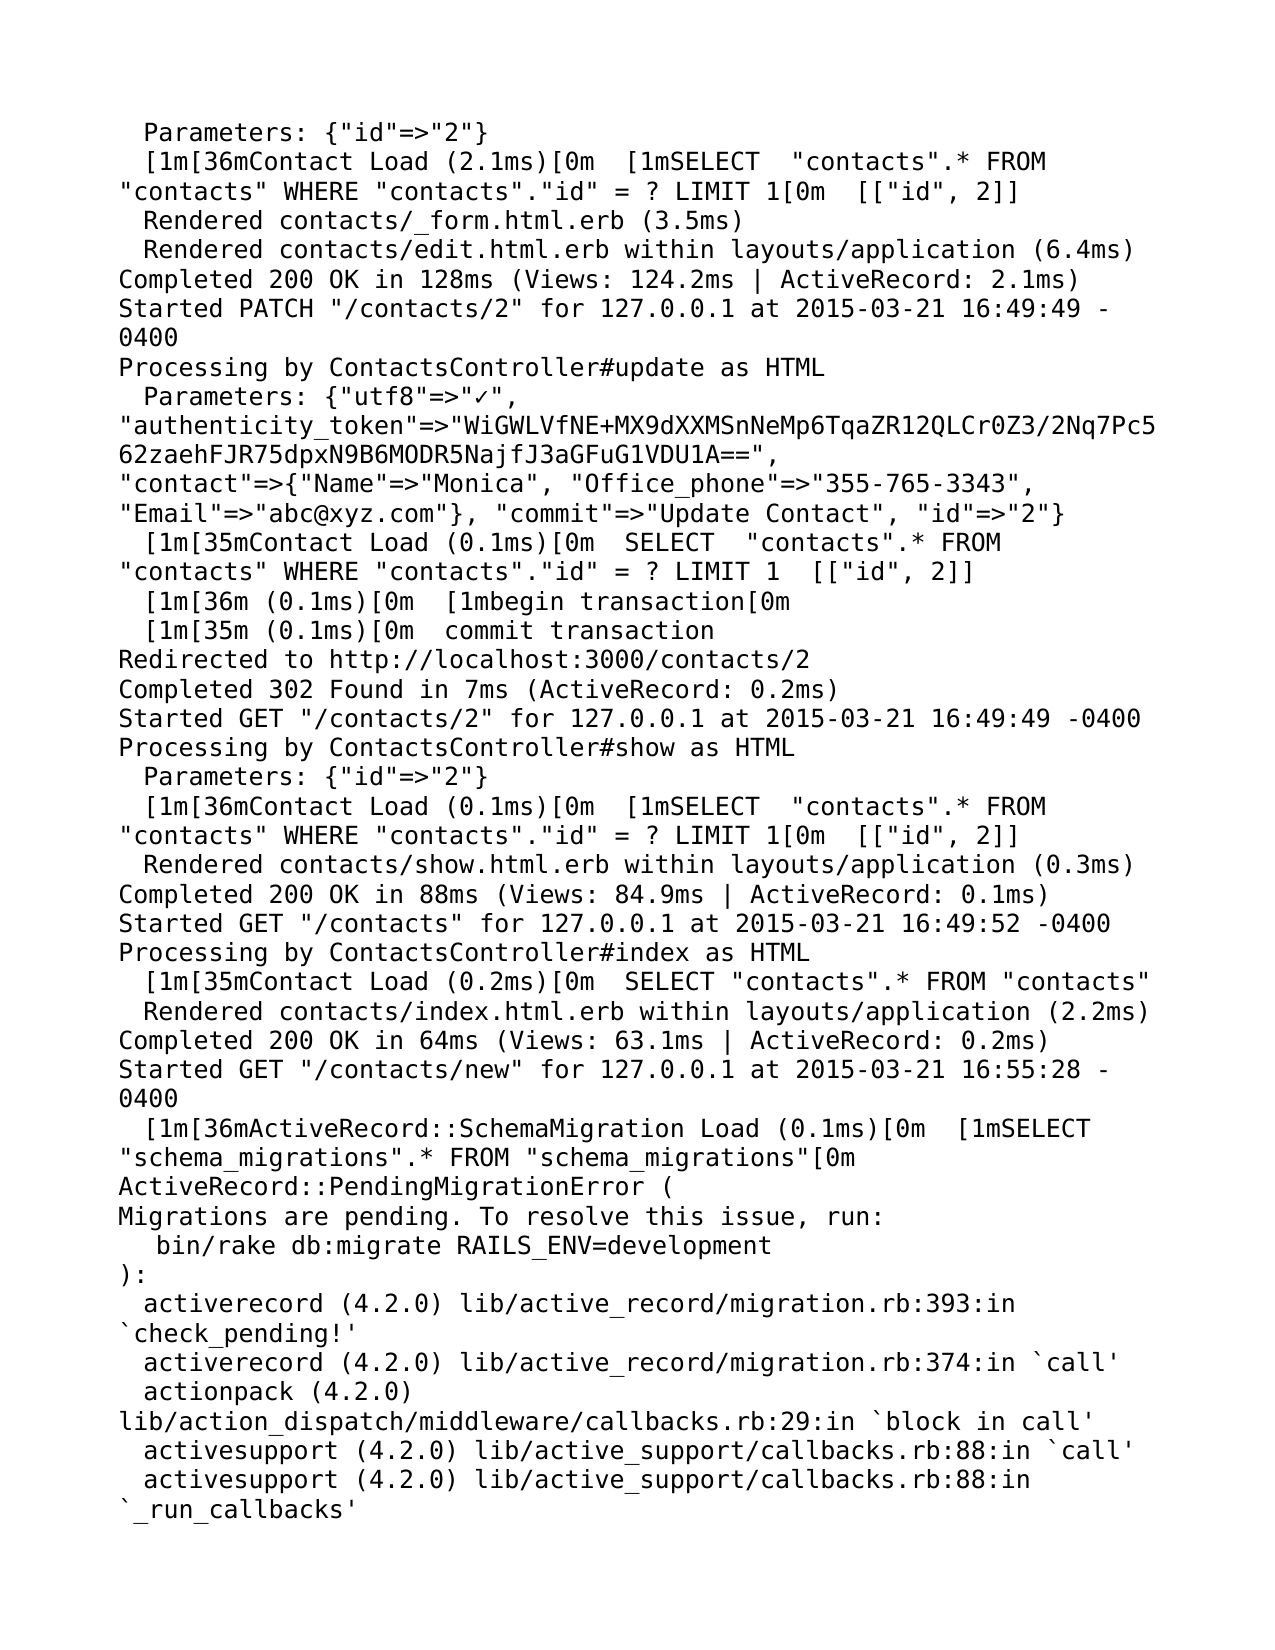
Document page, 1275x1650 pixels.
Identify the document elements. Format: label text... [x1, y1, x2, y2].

text Redirected to http://localhost:3000/contacts/2 [118, 646, 1157, 675]
text ActiveRecord::PendingMigrationError ( [118, 1172, 1157, 1202]
text Migrations are pending. To resolve this issue, run: [118, 1202, 1157, 1231]
text Completed 200 OK in 88ms (Views: 84.9ms | ActiveRecord: 0.1ms) [118, 880, 1157, 909]
text Parameters: {"id"=>"2"} [118, 118, 1157, 148]
text activerecord (4.2.0) lib/active_record/migration.rb:374:in `call' [118, 1348, 1157, 1378]
text Rendered contacts/_form.html.erb (3.5ms) [118, 206, 1157, 236]
text [1m[35mContact Load (0.2ms)[0m SELECT "contacts".* FROM "contacts" [118, 967, 1157, 997]
text actionpack (4.2.0) lib/action_dispatch/middleware/callbacks.rb:29:in `block in call' [118, 1378, 1157, 1436]
text activesupport (4.2.0) lib/active_support/callbacks.rb:88:in `_run_callbacks' [118, 1466, 1157, 1524]
text Processing by ContactsController#index as HTML [118, 938, 1157, 967]
text Completed 302 Found in 7ms (ActiveRecord: 0.2ms) [118, 675, 1157, 704]
text Parameters: {"id"=>"2"} [118, 762, 1157, 792]
text Started PATCH "/contacts/2" for 127.0.0.1 at 2015-03-21 16:49:49 -0400 [118, 294, 1157, 353]
text Parameters: {"utf8"=>"✓", "authenticity_token"=>"WiGWLVfNE+MX9dXXMSnNeMp6TqaZR12QLCr0Z3/2Nq7Pc562zaehFJR75dpxN9B6MODR5NajfJ3aGFuG1VDU1A==", "contact"=>{"Name"=>"Monica", "Office_phone"=>"355-765-3343", "Email"=>"abc@xyz.com"}, "commit"=>"Update Contact", "id"=>"2"} [118, 382, 1157, 528]
text Started GET "/contacts" for 127.0.0.1 at 2015-03-21 16:49:52 -0400 [118, 909, 1157, 938]
text Completed 200 OK in 64ms (Views: 63.1ms | ActiveRecord: 0.2ms) [118, 1026, 1157, 1056]
text Started GET "/contacts/2" for 127.0.0.1 at 2015-03-21 16:49:49 -0400 [118, 704, 1157, 733]
text Processing by ContactsController#update as HTML [118, 353, 1157, 382]
text bin/rake db:migrate RAILS_ENV=development [118, 1231, 1157, 1260]
text [1m[36mActiveRecord::SchemaMigration Load (0.1ms)[0m [1mSELECT "schema_migrations".* FROM "schema_migrations"[0m [118, 1114, 1157, 1172]
text activerecord (4.2.0) lib/active_record/migration.rb:393:in `check_pending!' [118, 1289, 1157, 1348]
text Rendered contacts/index.html.erb within layouts/application (2.2ms) [118, 997, 1157, 1026]
text [1m[36mContact Load (0.1ms)[0m [1mSELECT "contacts".* FROM "contacts" WHERE "contacts"."id" = ? LIMIT 1[0m [["id", 2]] [118, 792, 1157, 850]
text ): [118, 1260, 1157, 1289]
text [1m[36mContact Load (2.1ms)[0m [1mSELECT "contacts".* FROM "contacts" WHERE "contacts"."id" = ? LIMIT 1[0m [["id", 2]] [118, 148, 1157, 206]
text Processing by ContactsController#show as HTML [118, 733, 1157, 762]
text [1m[36m (0.1ms)[0m [1mbegin transaction[0m [118, 587, 1157, 616]
text activesupport (4.2.0) lib/active_support/callbacks.rb:88:in `call' [118, 1436, 1157, 1466]
text [1m[35mContact Load (0.1ms)[0m SELECT "contacts".* FROM "contacts" WHERE "contacts"."id" = ? LIMIT 1 [["id", 2]] [118, 528, 1157, 587]
text Rendered contacts/show.html.erb within layouts/application (0.3ms) [118, 850, 1157, 880]
text Started GET "/contacts/new" for 127.0.0.1 at 2015-03-21 16:55:28 -0400 [118, 1056, 1157, 1114]
text [1m[35m (0.1ms)[0m commit transaction [118, 616, 1157, 646]
text Rendered contacts/edit.html.erb within layouts/application (6.4ms) [118, 236, 1157, 265]
text Completed 200 OK in 128ms (Views: 124.2ms | ActiveRecord: 2.1ms) [118, 265, 1157, 294]
